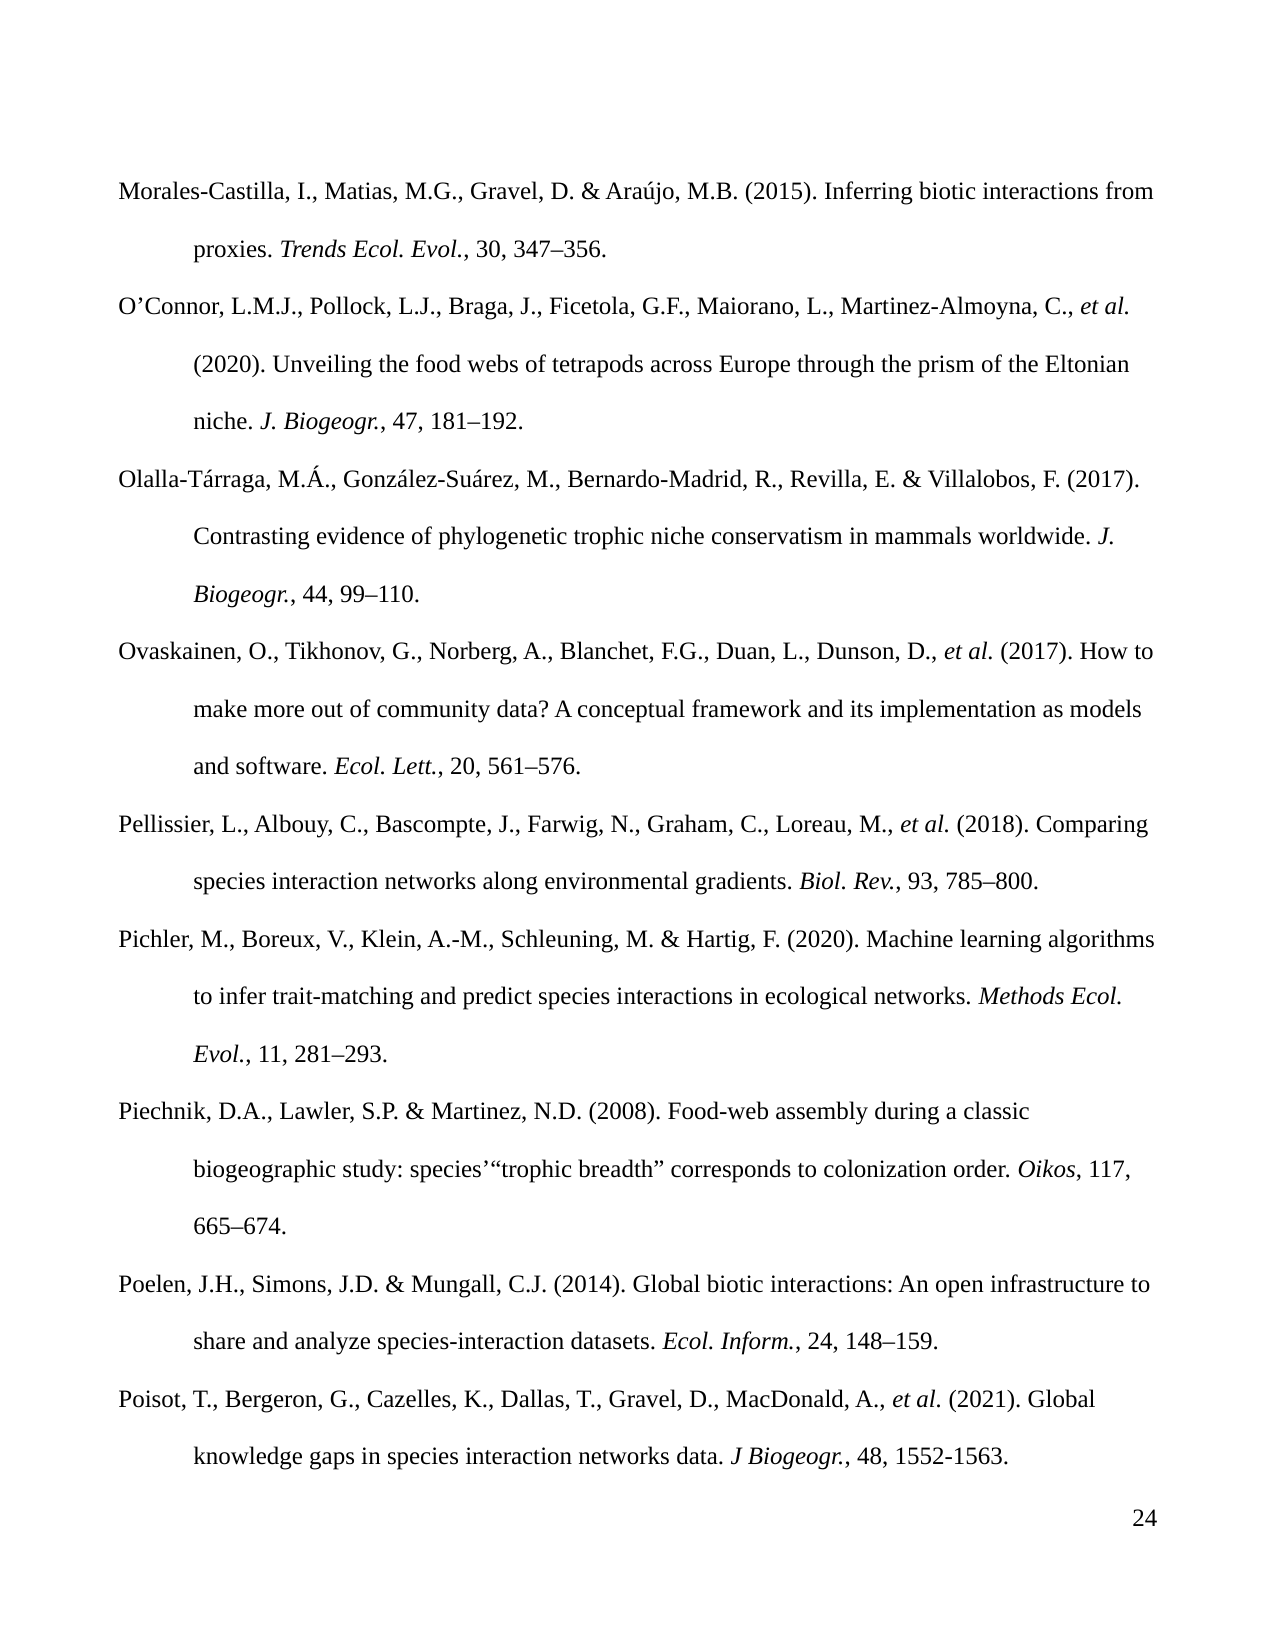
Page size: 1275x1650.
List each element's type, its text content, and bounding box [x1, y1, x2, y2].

text Piechnik, D.A., Lawler, S.P. & Martinez, N.D. (2008). Food-web assembly during a classic biogeographic study: species’“trophic breadth” corresponds to colonization order. Oikos, 117, 665–674. [118, 1096, 1157, 1240]
text Ovaskainen, O., Tikhonov, G., Norberg, A., Blanchet, F.G., Duan, L., Dunson, D., et al. (2017). How to make more out of community data? A conceptual framework and its implementation as models and software. Ecol. Lett., 20, 561–576. [118, 636, 1157, 780]
text Poelen, J.H., Simons, J.D. & Mungall, C.J. (2014). Global biotic interactions: An open infrastructure to share and analyze species-interaction datasets. Ecol. Inform., 24, 148–159. [118, 1269, 1157, 1355]
text O’Connor, L.M.J., Pollock, L.J., Braga, J., Ficetola, G.F., Maiorano, L., Martinez-Almoyna, C., et al. (2020). Unveiling the food webs of tetrapods across Europe through the prism of the Eltonian niche. J. Biogeogr., 47, 181–192. [118, 291, 1157, 435]
text Pichler, M., Boreux, V., Klein, A.-M., Schleuning, M. & Hartig, F. (2020). Machine learning algorithms to infer trait-matching and predict species interactions in ecological networks. Methods Ecol. Evol., 11, 281–293. [118, 924, 1157, 1068]
text Morales-Castilla, I., Matias, M.G., Gravel, D. & Araújo, M.B. (2015). Inferring biotic interactions from proxies. Trends Ecol. Evol., 30, 347–356. [118, 176, 1157, 263]
text Olalla-Tárraga, M.Á., González-Suárez, M., Bernardo-Madrid, R., Revilla, E. & Villalobos, F. (2017). Contrasting evidence of phylogenetic trophic niche conservatism in mammals worldwide. J. Biogeogr., 44, 99–110. [118, 464, 1157, 608]
text Pellissier, L., Albouy, C., Bascompte, J., Farwig, N., Graham, C., Loreau, M., et al. (2018). Comparing species interaction networks along environmental gradients. Biol. Rev., 93, 785–800. [118, 809, 1157, 895]
text Poisot, T., Bergeron, G., Cazelles, K., Dallas, T., Gravel, D., MacDonald, A., et al. (2021). Global knowledge gaps in species interaction networks data. J Biogeogr., 48, 1552-1563. [118, 1384, 1157, 1470]
